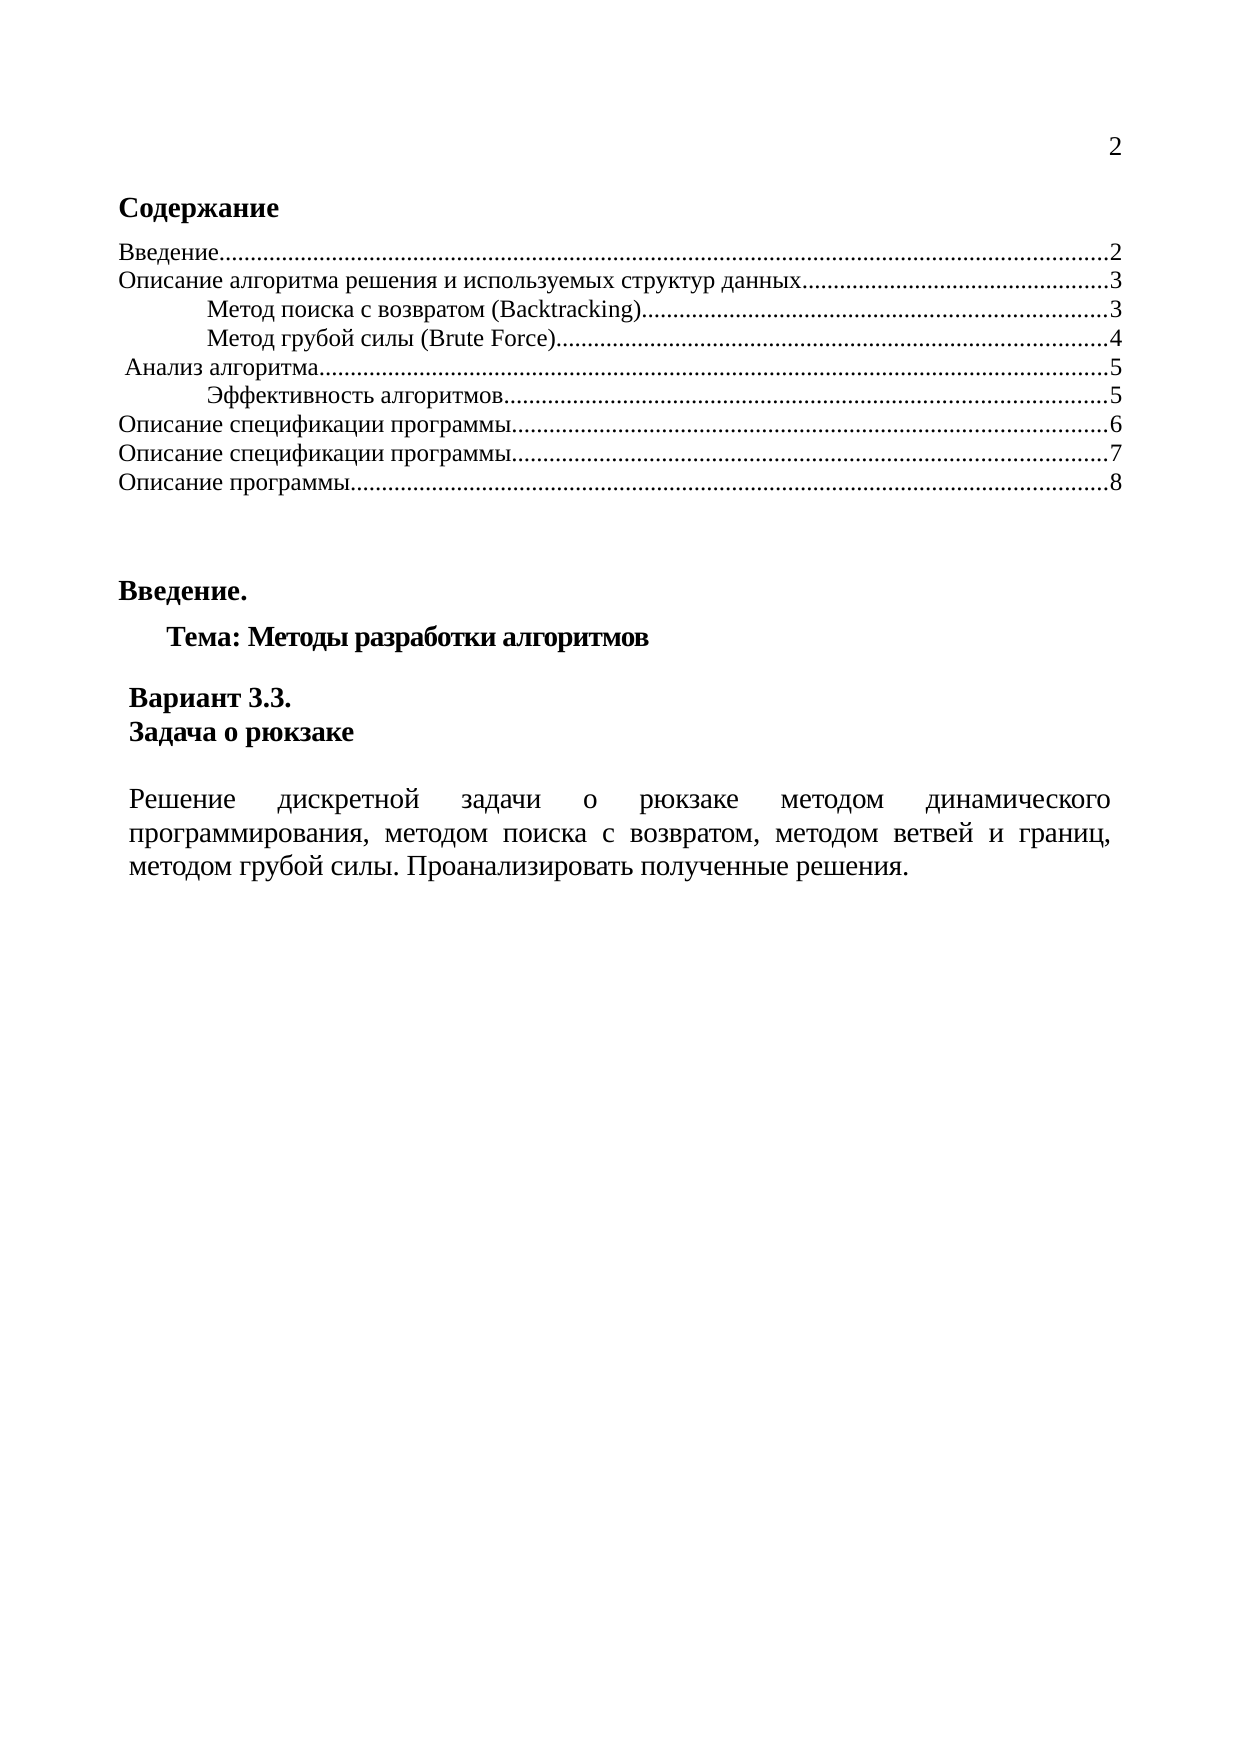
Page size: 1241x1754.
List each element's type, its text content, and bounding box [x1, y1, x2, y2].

text Описание спецификации программы 6 [118, 409, 1122, 438]
subtitle Содержание [118, 191, 1122, 224]
text Описание программы 8 [118, 467, 1122, 495]
text Метод поиска с возвратом (Backtracking) 3 [207, 294, 1122, 323]
text Решение дискретной задачи о рюкзаке методом динамического программирования, методом поиска с возвратом, методом ветвей и границ, методом грубой силы. Проанализировать полученные решения. [129, 781, 1111, 882]
text Введение. 2 [118, 237, 1122, 265]
text Описание спецификации программы 7 [118, 438, 1122, 467]
text Эффективность алгоритмов 5 [207, 380, 1122, 409]
text Анализ алгоритма 5 [118, 352, 1122, 380]
text Метод грубой силы (Brute Force) 4 [207, 323, 1122, 352]
text Вариант 3.3. [129, 681, 1122, 714]
subtitle Введение. [118, 573, 1122, 607]
text Описание алгоритма решения и используемых структур данных 3 [118, 265, 1122, 294]
list Тема: Методы разработки алгоритмов [128, 619, 1122, 653]
text Задача о рюкзаке [129, 714, 1122, 748]
